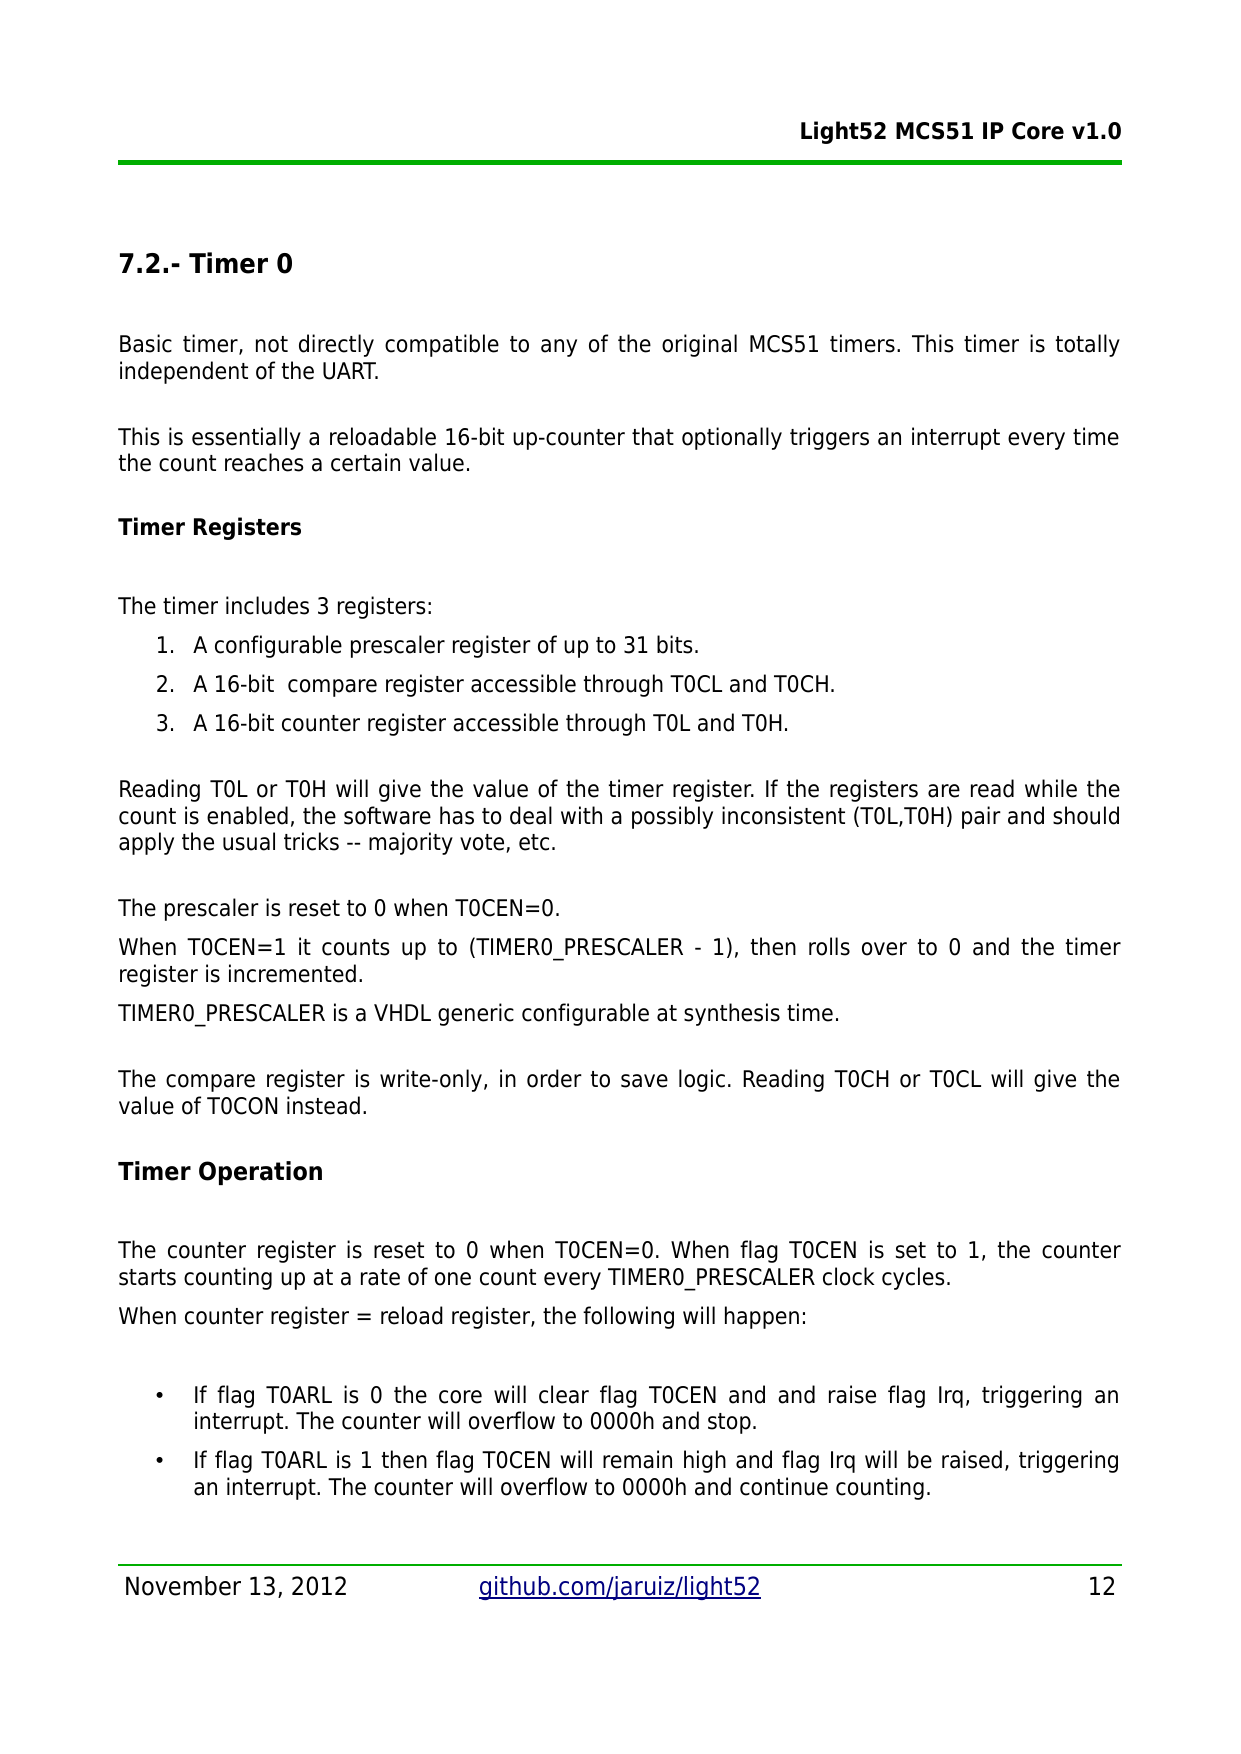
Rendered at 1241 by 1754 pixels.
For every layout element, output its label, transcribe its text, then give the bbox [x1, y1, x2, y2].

subtitle Timer Operation [118, 1157, 1122, 1186]
list If flag T0ARL is 1 then flag T0CEN will remain high and flag Irq will be raised, triggering an interrupt. The counter will overflow to 0000h and continue counting. [156, 1448, 1122, 1501]
text When T0CEN=1 it counts up to (TIMER0_PRESCALER - 1), then rolls over to 0 and the timer register is incremented. [118, 934, 1122, 988]
text The compare register is write-only, in order to save logic. Reading T0CH or T0CL will give the value of T0CON instead. [118, 1039, 1122, 1119]
list If flag T0ARL is 0 the core will clear flag T0CEN and and raise flag Irq, triggering an interrupt. The counter will overflow to 0000h and stop. [156, 1382, 1122, 1435]
text Reading T0L or T0H will give the value of the timer register. If the registers are read while the count is enabled, the software has to deal with a possibly inconsistent (T0L,T0H) pair and should apply the usual tricks -- majority vote, etc. [118, 749, 1122, 856]
text This is essentially a reloadable 16-bit up-counter that optionally triggers an interrupt every time the count reaches a certain value. [118, 397, 1122, 477]
text The timer includes 3 registers: [118, 593, 1122, 619]
subtitle 7.2.- Timer 0 [118, 248, 1122, 279]
text The prescaler is reset to 0 when T0CEN=0. [118, 869, 1122, 922]
text When counter register = reload register, the following will happen: [118, 1303, 1122, 1330]
list A 16-bit compare register accessible through T0CL and T0CH. [156, 671, 1122, 698]
subtitle Timer Registers [118, 514, 1122, 541]
text The counter register is reset to 0 when T0CEN=0. When flag T0CEN is set to 1, the counter starts counting up at a rate of one count every TIMER0_PRESCALER clock cycles. [118, 1238, 1122, 1291]
text TIMER0_PRESCALER is a VHDL generic configurable at synthesis time. [118, 1000, 1122, 1027]
text Basic timer, not directly compatible to any of the original MCS51 timers. This timer is totally independent of the UART. [118, 331, 1122, 384]
list A 16-bit counter register accessible through T0L and T0H. [156, 710, 1122, 737]
list A configurable prescaler register of up to 31 bits. [156, 632, 1122, 659]
